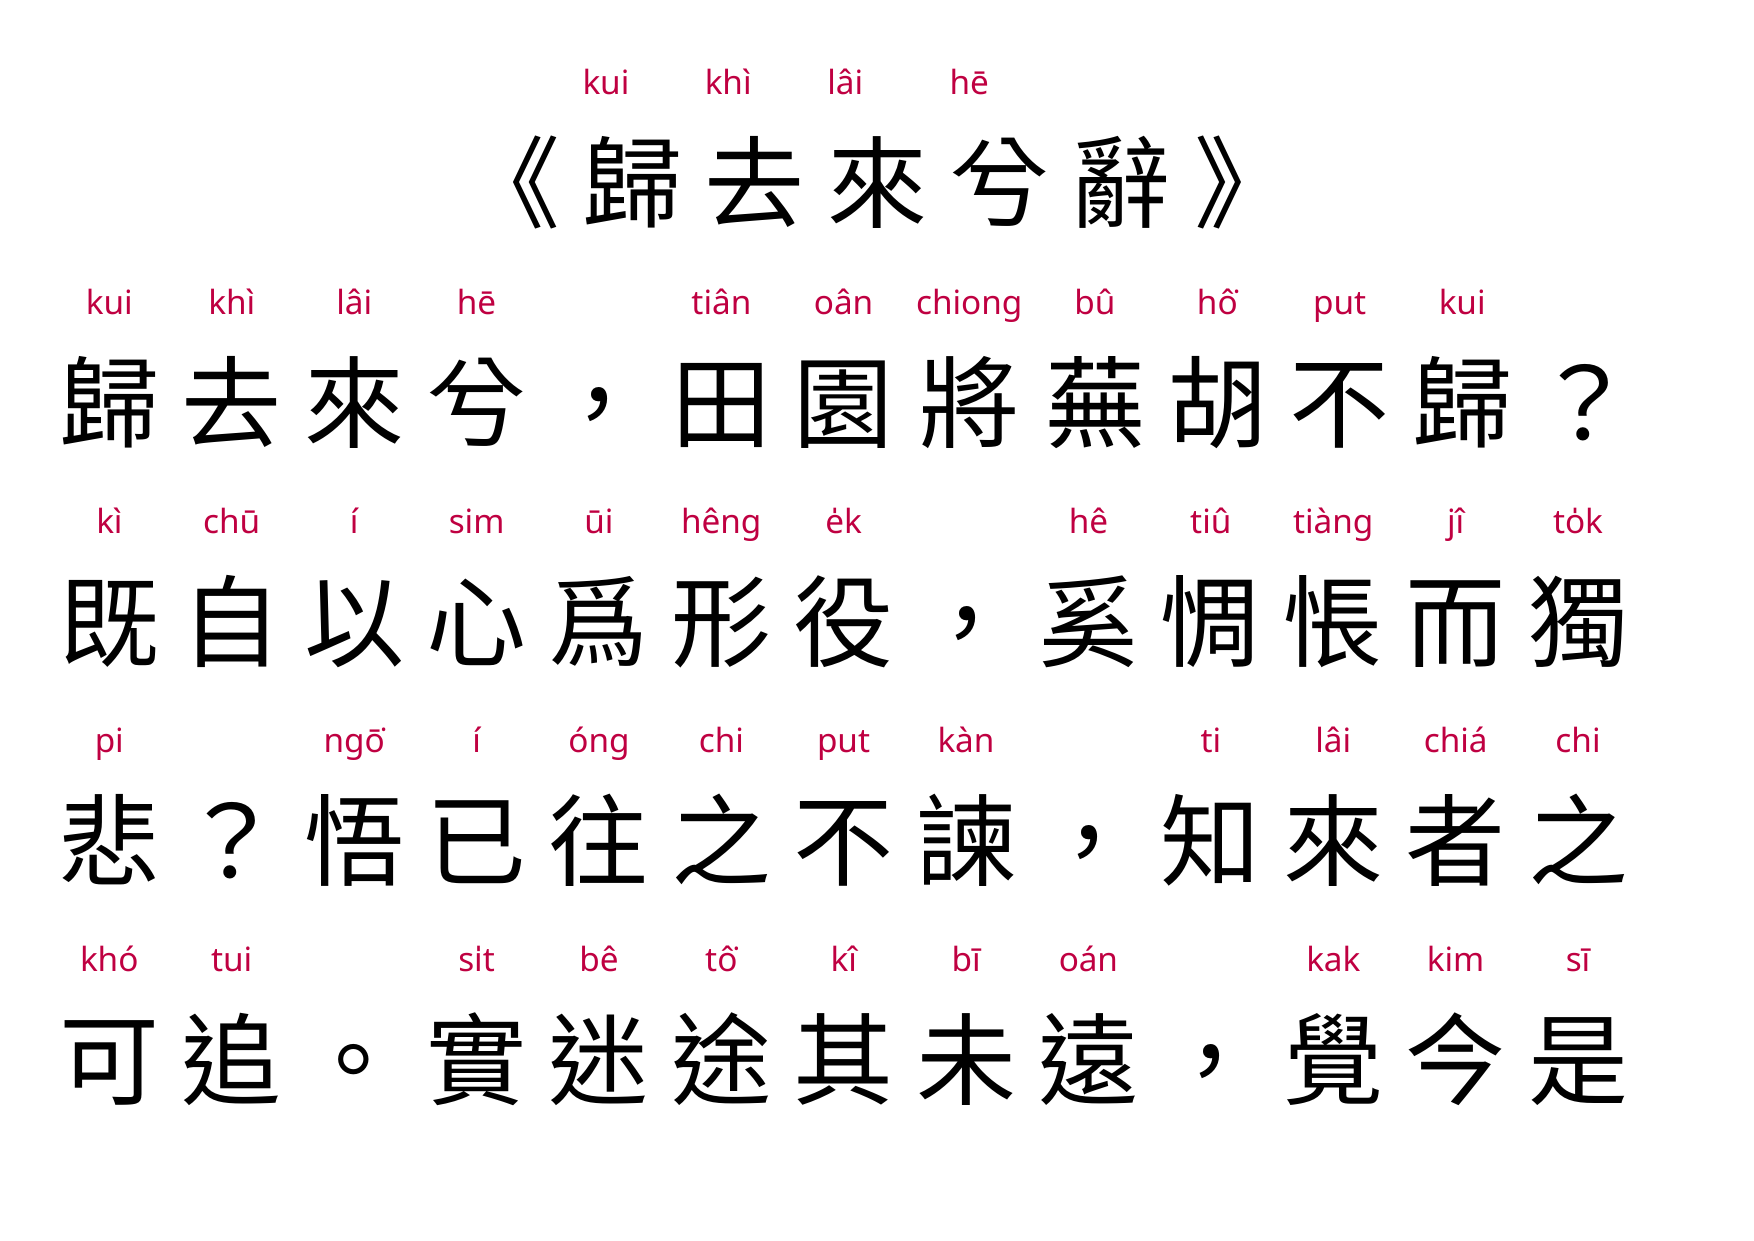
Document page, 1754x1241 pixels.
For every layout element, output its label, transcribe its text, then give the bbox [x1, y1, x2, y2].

title 《 歸kui 去khì 來lâi 兮hē 辭 》 [59, 59, 1695, 249]
text 歸kui 去khì 來lâi 兮hē ， 田tiân 󠇡園oân 󠇡將chiong 蕪bû 胡hô͘ 不put 歸kui ？ 既kì 自chū 以í 心sim 爲ūi 形hêng 役e̍k ， 奚hê 惆tiû 悵tiàng 而jî 獨to̍k 悲pi ？ 悟ngō͘ 已í 往óng 之chi 不put 諫kàn ， 知ti 󠇡來lâi 者chiá 之chi 可khó 追tui 。 實si̍t 迷bê 途tô͘ 其kî 未bī 󠇡遠oán 󠇡， 覺kak 今kim 󠇢是sī 而jî 󠇡昨cho̍h 󠇡非hui 。 舟chiu 遙iâu 遙iâu 以í 輕kheng 󠇡颺iāⁿ ， 風hong 飄phiau 飄phiau 而jî 吹chhui 󠇢衣i 。 問būn 󠇡征cheng 夫hu 以í 前chiân 󠇡路lō͘ ， 恨hūn 晨sîn 光kong 之chi 熹hi 微bî 。 [59, 279, 1695, 1126]
